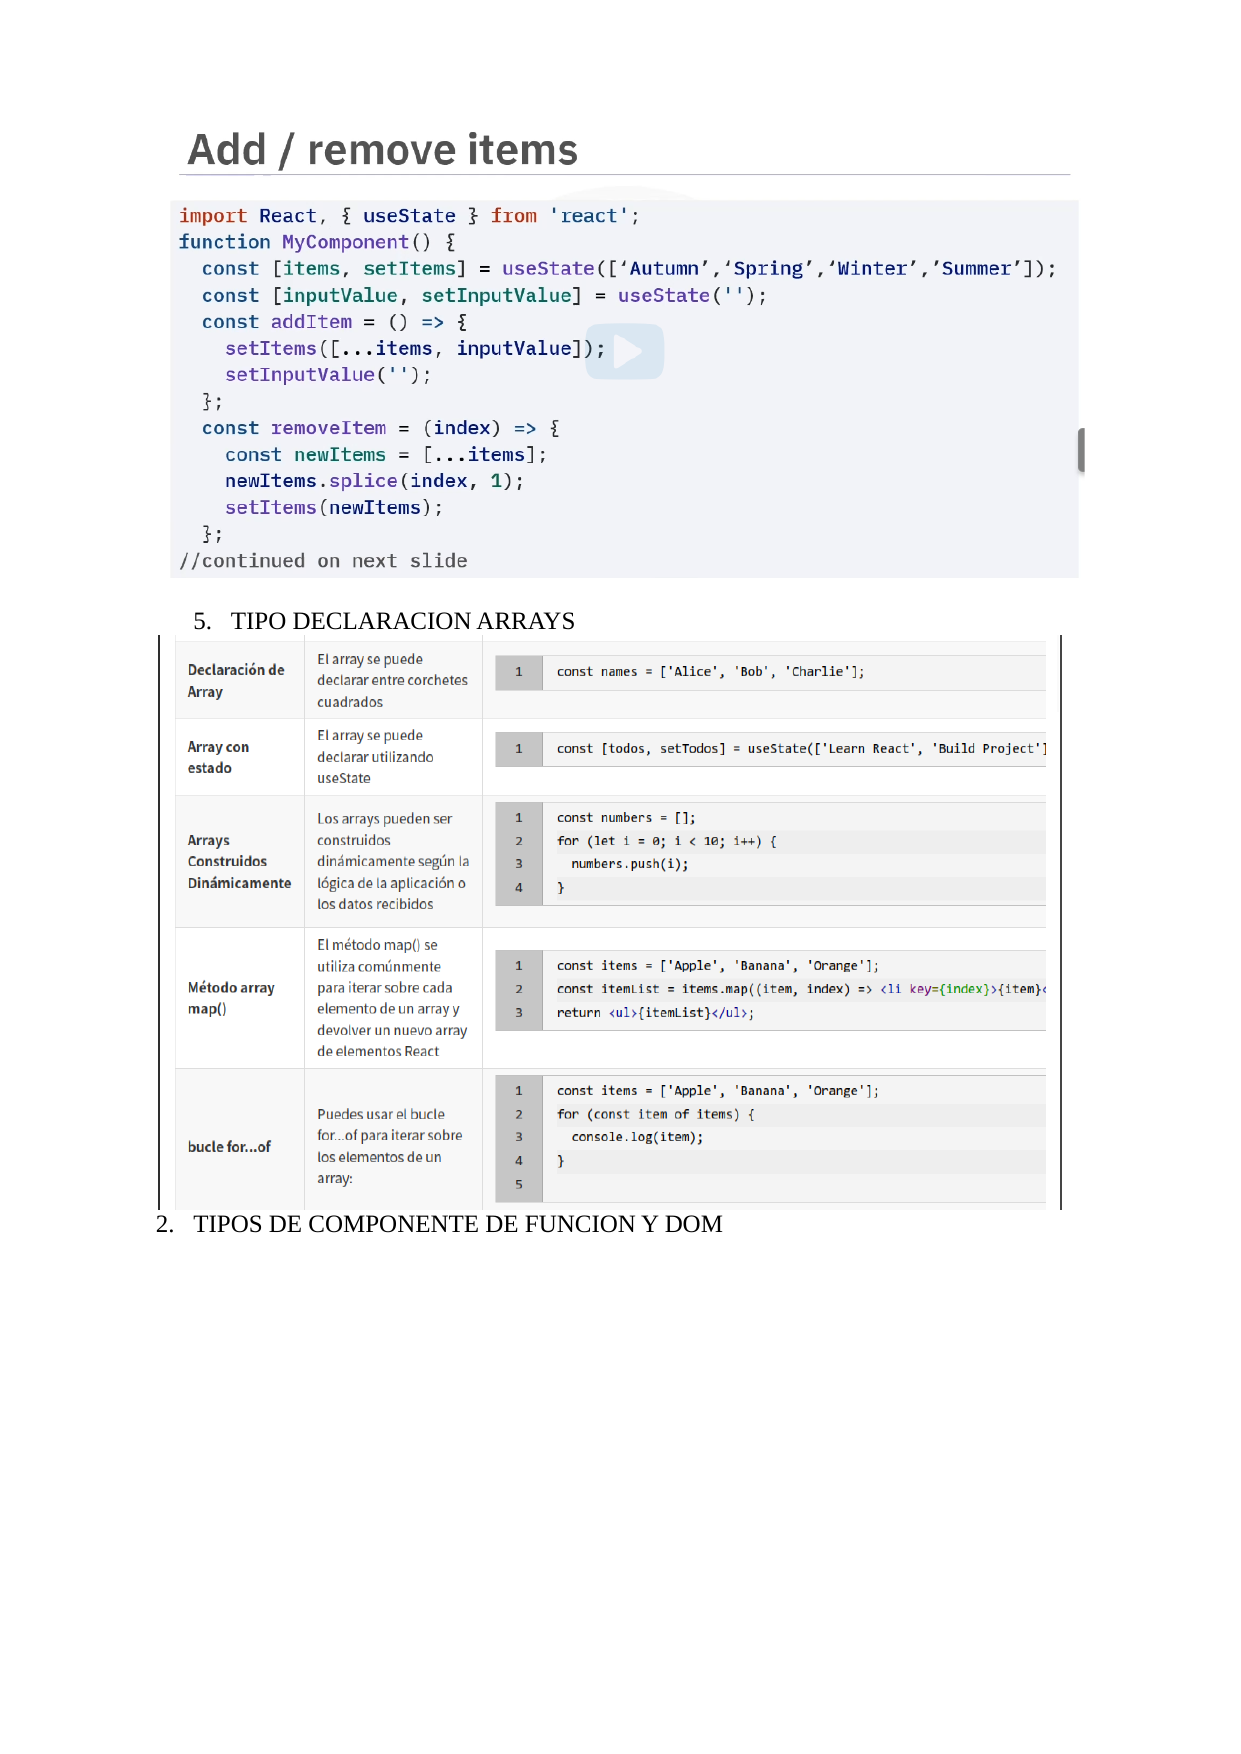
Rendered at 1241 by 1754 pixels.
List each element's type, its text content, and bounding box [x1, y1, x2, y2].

list TIPO DECLARACION ARRAYS [193, 606, 1122, 635]
picture [155, 635, 1085, 1210]
list TIPOS DE COMPONENTE DE FUNCION Y DOM [156, 1041, 1122, 1238]
picture [155, 118, 1085, 578]
